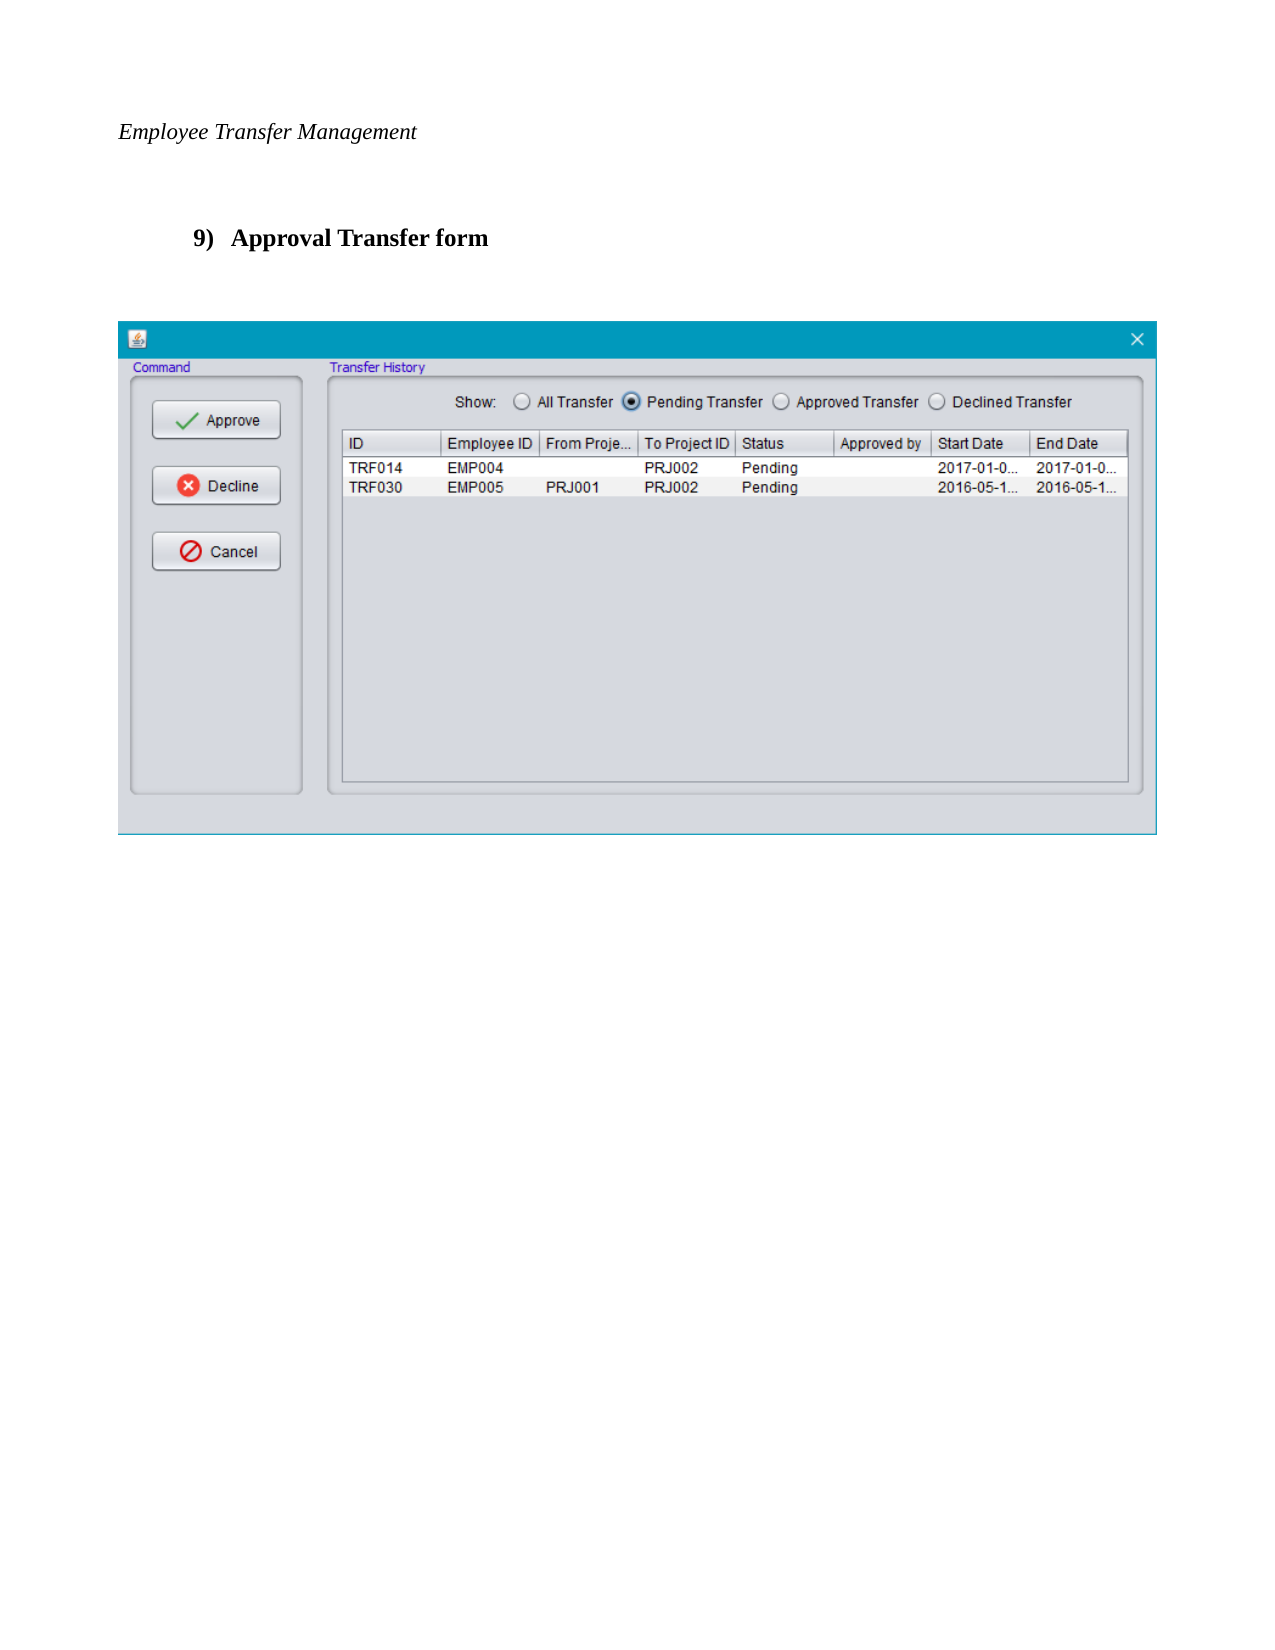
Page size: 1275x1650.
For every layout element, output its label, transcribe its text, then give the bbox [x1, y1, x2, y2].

picture [128, 330, 147, 348]
picture [1132, 334, 1141, 343]
list Approval Transfer form [193, 223, 1157, 252]
picture [118, 359, 1157, 835]
